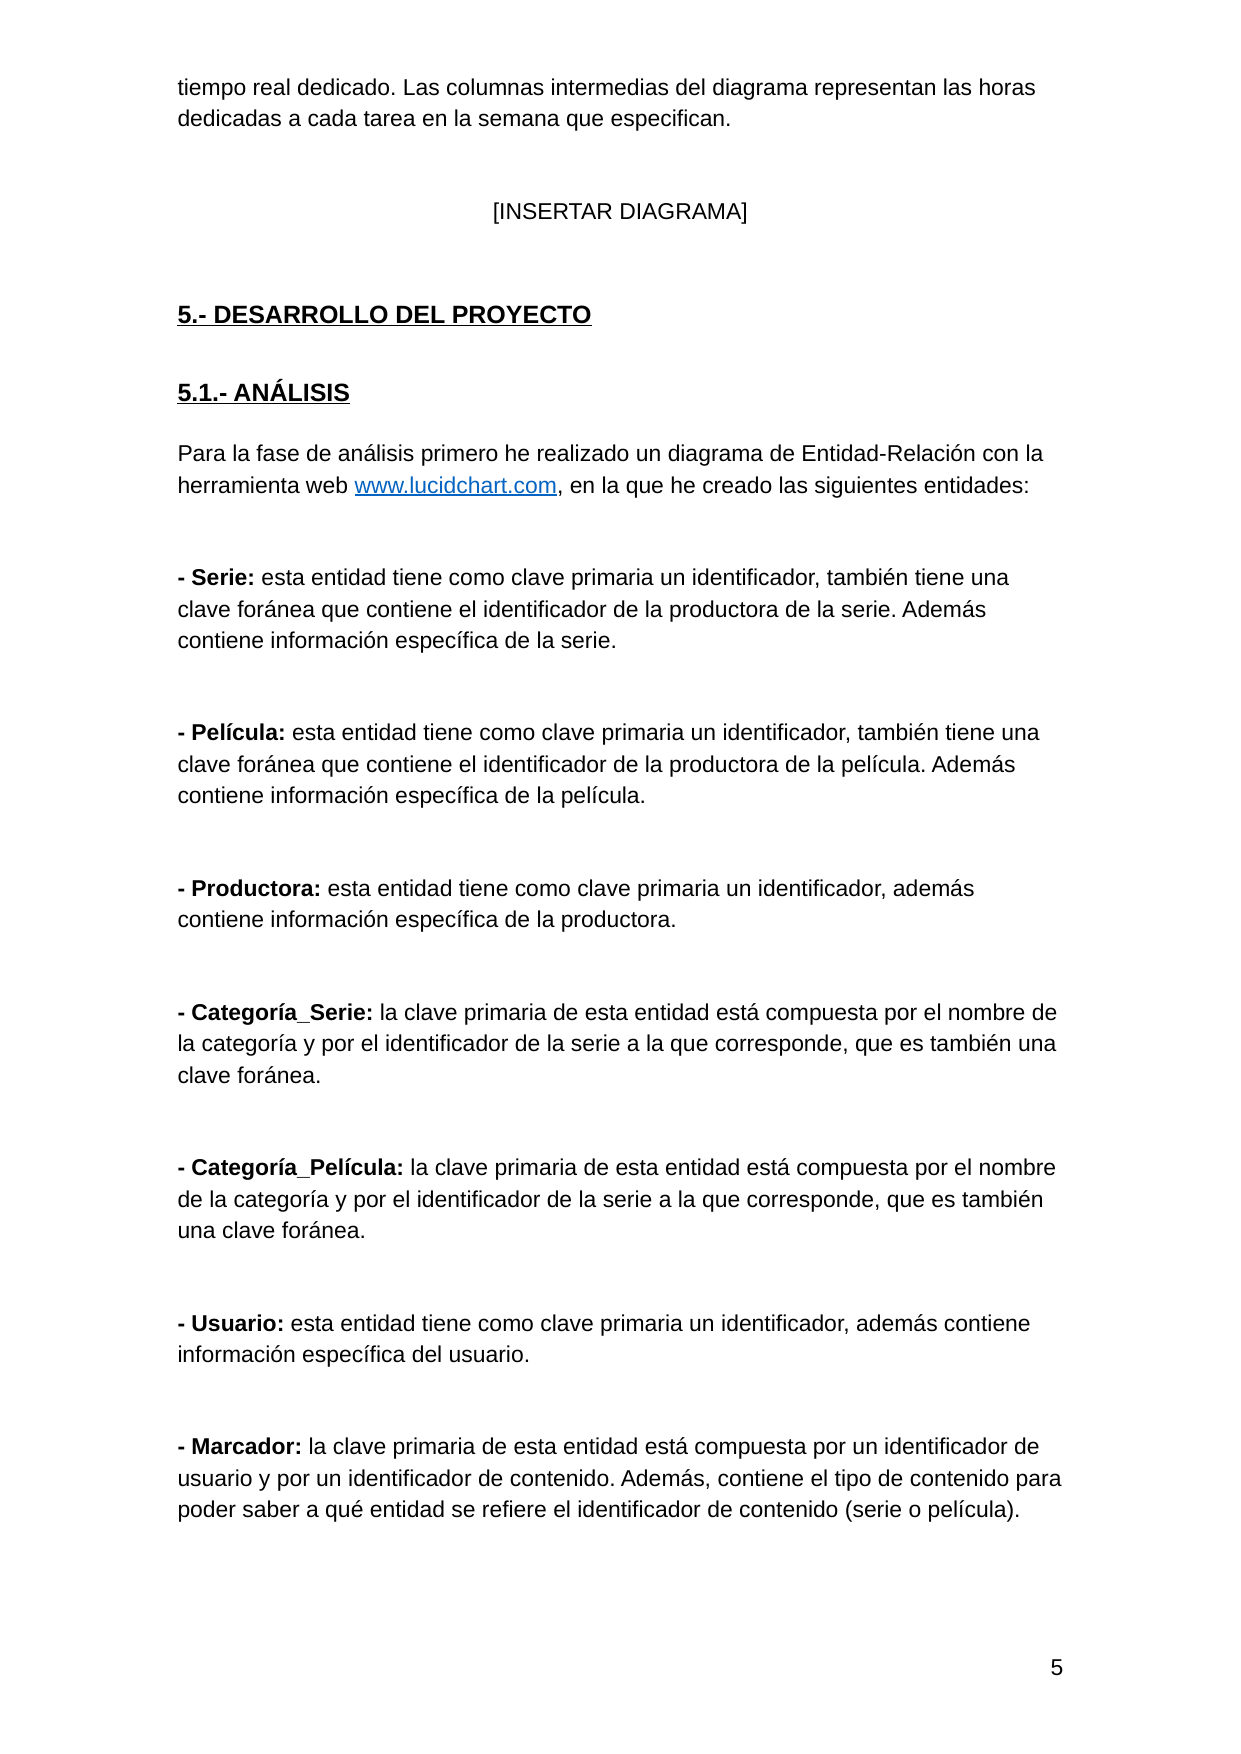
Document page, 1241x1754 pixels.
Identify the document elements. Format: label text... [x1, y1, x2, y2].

text - Categoría_Serie: la clave primaria de esta entidad está compuesta por el nombre de la categoría y por el identificador de la serie a la que corresponde, que es también una clave foránea. [177, 999, 1063, 1088]
text - Productora: esta entidad tiene como clave primaria un identificador, además contiene información específica de la productora. [177, 875, 1063, 933]
subtitle 5.1.- ANÁLISIS [177, 377, 1063, 406]
text - Usuario: esta entidad tiene como clave primaria un identificador, además contiene información específica del usuario. [177, 1309, 1063, 1367]
text [INSERTAR DIAGRAMA] [177, 198, 1063, 224]
subtitle 5.- DESARROLLO DEL PROYECTO [177, 300, 1063, 329]
text Para la fase de análisis primero he realizado un diagrama de Entidad-Relación con la herramienta web www.lucidchart.com, en la que he creado las siguientes entidades: [177, 408, 1063, 498]
text - Película: esta entidad tiene como clave primaria un identificador, también tiene una clave foránea que contiene el identificador de la productora de la película. Además contiene información específica de la película. [177, 719, 1063, 809]
text tiempo real dedicado. Las columnas intermedias del diagrama representan las horas dedicadas a cada tarea en la semana que especifican. [177, 74, 1063, 132]
text - Serie: esta entidad tiene como clave primaria un identificador, también tiene una clave foránea que contiene el identificador de la productora de la serie. Además contiene información específica de la serie. [177, 564, 1063, 653]
text - Marcador: la clave primaria de esta entidad está compuesta por un identificador de usuario y por un identificador de contenido. Además, contiene el tipo de contenido para poder saber a qué entidad se refiere el identificador de contenido (serie o película). [177, 1433, 1063, 1523]
text - Categoría_Película: la clave primaria de esta entidad está compuesta por el nombre de la categoría y por el identificador de la serie a la que corresponde, que es también una clave foránea. [177, 1154, 1063, 1243]
